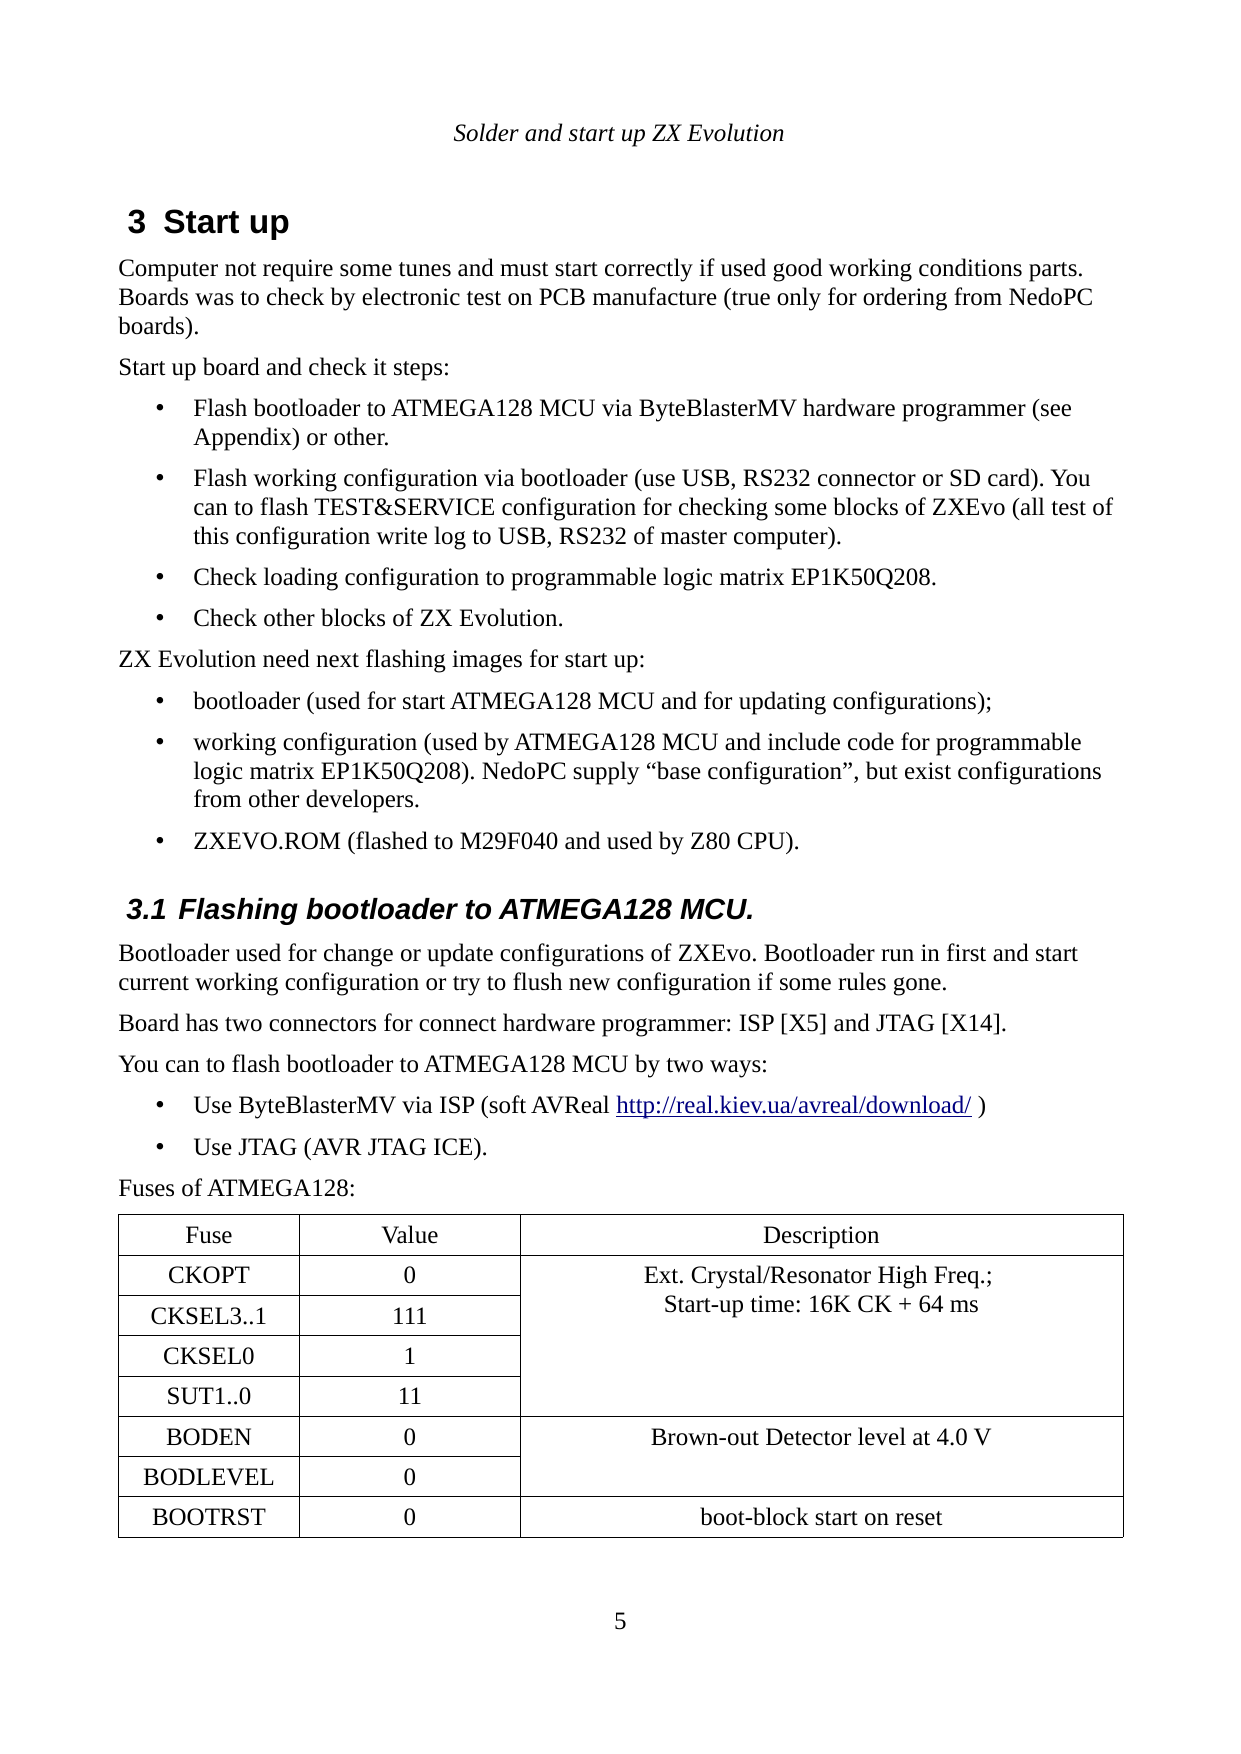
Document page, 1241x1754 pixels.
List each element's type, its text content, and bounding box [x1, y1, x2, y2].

list ZXEVO.ROM (flashed to M29F040 and used by Z80 CPU). [156, 826, 1122, 854]
text Board has two connectors for connect hardware programmer: ISP [X5] and JTAG [X14]. [118, 1008, 1122, 1037]
text You can to flash bootloader to ATMEGA128 MCU by two ways: [118, 1049, 1122, 1078]
table_cell BODLEVEL [119, 1457, 299, 1496]
text Computer not require some tunes and must start correctly if used good working conditions parts. Boards was to check by electronic test on PCB manufacture (true only for ordering from NedoPC boards). [118, 253, 1122, 339]
list Use ByteBlasterMV via ISP (soft AVReal http://real.kiev.ua/avreal/download/ ) [156, 1091, 1122, 1119]
list bootloader (used for start ATMEGA128 MCU and for updating configurations); [156, 686, 1122, 714]
table_cell CKSEL3..1 [119, 1296, 299, 1335]
list Use JTAG (AVR JTAG ICE). [156, 1132, 1122, 1161]
table_cell CKOPT [119, 1256, 299, 1295]
subtitle Flashing bootloader to ATMEGA128 MCU. [118, 892, 1122, 926]
table_header Fuse [119, 1215, 299, 1254]
text ZX Evolution need next flashing images for start up: [118, 644, 1122, 673]
table_cell Ext. Crystal/Resonator High Freq.; Start-up time: 16K CK + 64 ms [521, 1256, 1123, 1416]
table_cell 0 [300, 1497, 520, 1537]
list Check loading configuration to programmable logic matrix EP1K50Q208. [156, 562, 1122, 591]
list working configuration (used by ATMEGA128 MCU and include code for programmable logic matrix EP1K50Q208). NedoPC supply “base configuration”, but exist configurations from other developers. [156, 727, 1122, 813]
list Check other blocks of ZX Evolution. [156, 603, 1122, 632]
table_cell 0 [300, 1457, 520, 1496]
table_cell 0 [300, 1256, 520, 1295]
table_cell 111 [300, 1296, 520, 1335]
list Flash bootloader to ATMEGA128 MCU via ByteBlasterMV hardware programmer (see Appendix) or other. [156, 393, 1122, 451]
table_cell 11 [300, 1377, 520, 1416]
text Fuses of ATMEGA128: [118, 1173, 1122, 1202]
table_cell boot-block start on reset [521, 1497, 1123, 1537]
text Start up board and check it steps: [118, 352, 1122, 381]
list Flash working configuration via bootloader (use USB, RS232 connector or SD card). You can to flash TEST&SERVICE configuration for checking some blocks of ZXEvo (all test of this configuration write log to USB, RS232 of master computer). [156, 463, 1122, 549]
table_cell CKSEL0 [119, 1336, 299, 1376]
table_cell BODEN [119, 1417, 299, 1456]
subtitle Start up [118, 202, 1122, 241]
text Bootloader used for change or update configurations of ZXEvo. Bootloader run in first and start current working configuration or try to flush new configuration if some rules gone. [118, 938, 1122, 996]
table_header Description [521, 1215, 1123, 1254]
table_cell BOOTRST [119, 1497, 299, 1537]
table_cell SUT1..0 [119, 1377, 299, 1416]
table_cell 1 [300, 1336, 520, 1376]
table_cell 0 [300, 1417, 520, 1456]
table_cell Brown-out Detector level at 4.0 V [521, 1417, 1123, 1496]
table_header Value [300, 1215, 520, 1254]
